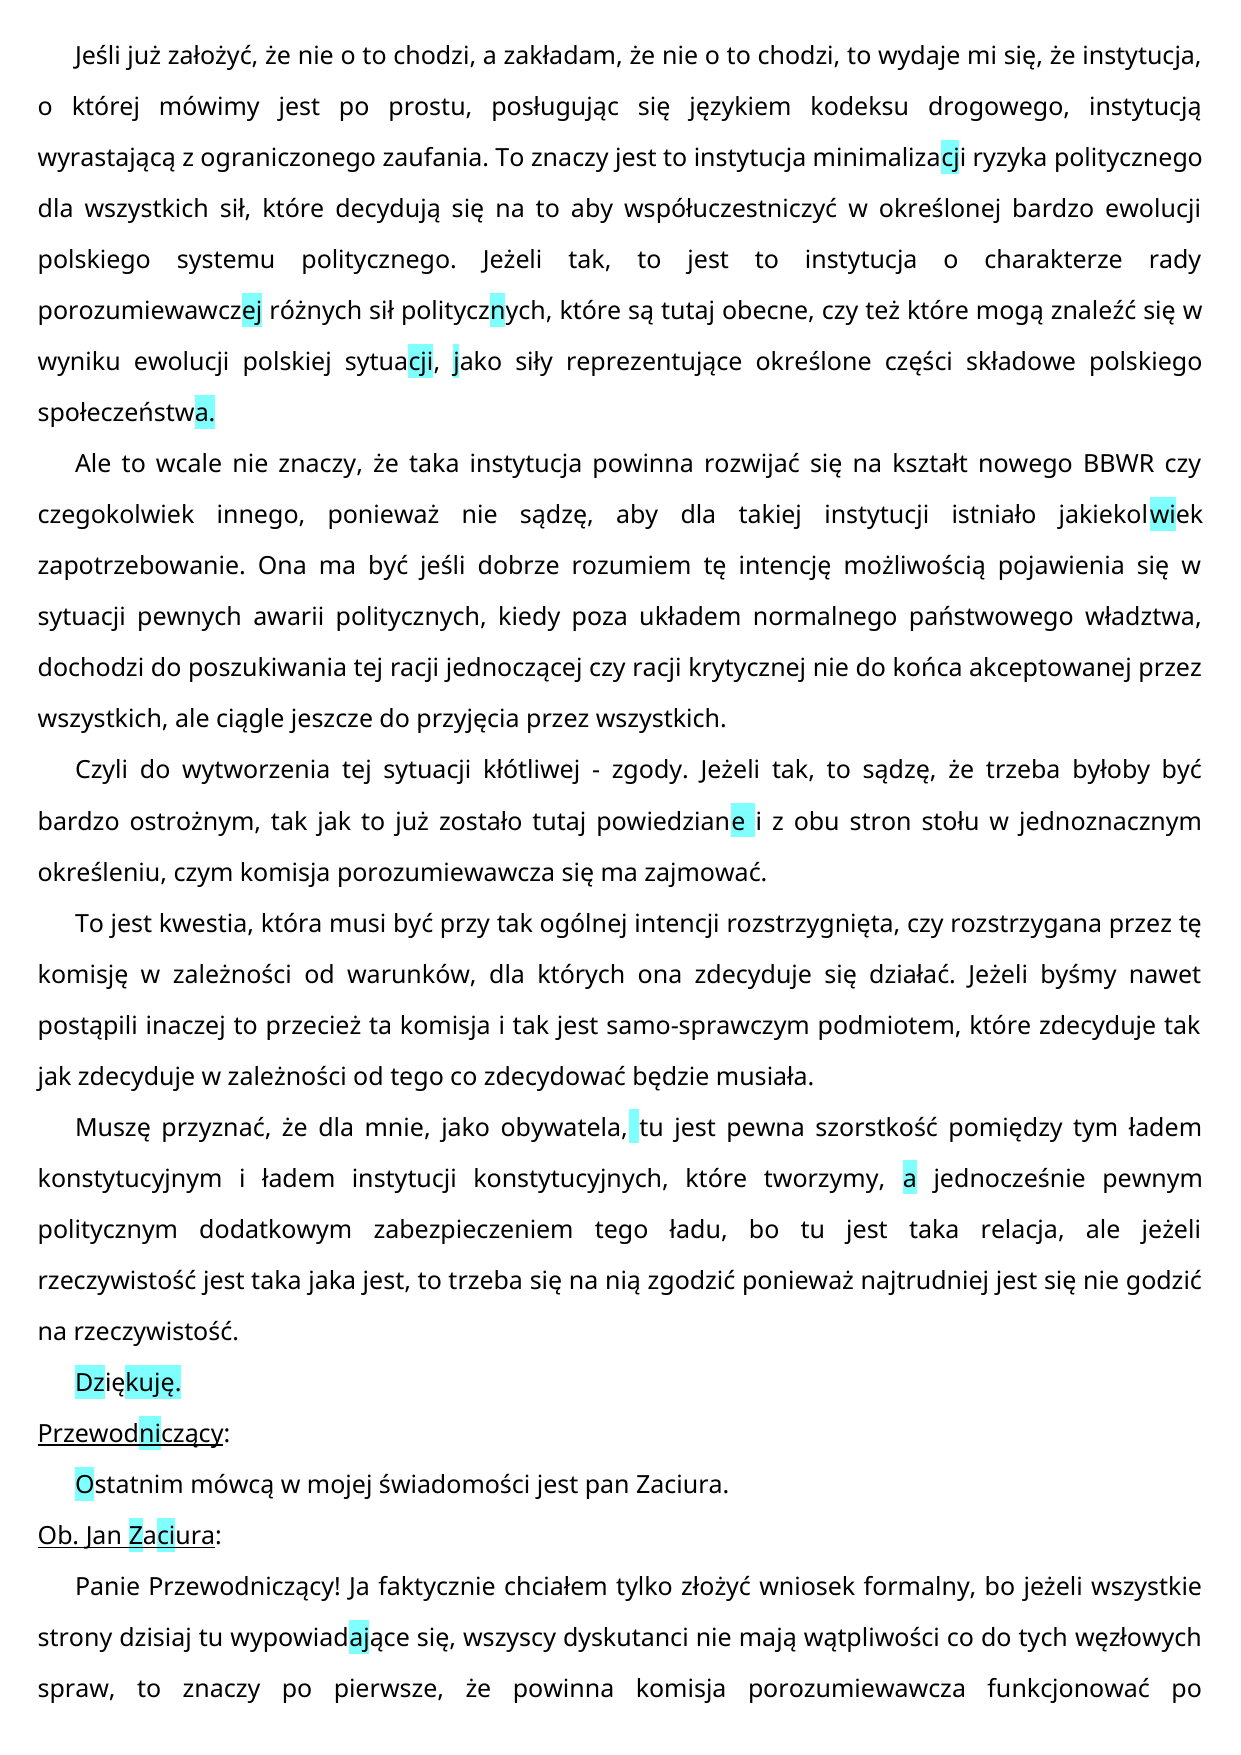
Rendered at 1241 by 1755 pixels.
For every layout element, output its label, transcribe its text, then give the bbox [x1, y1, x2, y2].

text Jeśli już założyć, że nie o to chodzi, a zakładam, że nie o to chodzi, to wydaje mi się, że instytucja, o której mówimy jest po prostu, posługując się językiem kodeksu drogowego, instytucją wyrastającą z ograniczonego zaufania. To znaczy jest to instytucja minimalizacji ryzyka politycznego dla wszystkich sił, które decydują się na to aby współuczestniczyć w określonej bardzo ewolucji polskiego systemu politycznego. Jeżeli tak, to jest to instytucja o charakterze rady porozumiewawczej różnych sił politycznych, które są tutaj obecne, czy też które mogą znaleźć się w wyniku ewolucji polskiej sytuacji, jako siły reprezentujące określone części składowe polskiego społeczeństwa. [37, 37, 1203, 429]
text Panie Przewodniczący! Ja faktycznie chciałem tylko złożyć wniosek formalny, bo jeżeli wszystkie strony dzisiaj tu wypowiadające się, wszyscy dyskutanci nie mają wątpliwości co do tych węzłowych spraw, to znaczy po pierwsze, że powinna komisja porozumiewawcza funkcjonować po [37, 1569, 1203, 1705]
text Ale to wcale nie znaczy, że taka instytucja powinna rozwijać się na kształt nowego BBWR czy czegokolwiek innego, ponieważ nie sądzę, aby dla takiej instytucji istniało jakiekolwiek zapotrzebowanie. Ona ma być jeśli dobrze rozumiem tę intencję możliwością pojawienia się w sytuacji pewnych awarii politycznych, kiedy poza układem normalnego państwowego władztwa, dochodzi do poszukiwania tej racji jednoczącej czy racji krytycznej nie do końca akceptowanej przez wszystkich, ale ciągle jeszcze do przyjęcia przez wszystkich. [37, 446, 1203, 735]
text Ostatnim mówcą w mojej świadomości jest pan Zaciura. [37, 1467, 1203, 1501]
text Przewodniczący: [37, 1416, 1203, 1450]
text Dziękuję. [37, 1364, 1203, 1399]
text To jest kwestia, która musi być przy tak ogólnej intencji rozstrzygnięta, czy rozstrzygana przez tę komisję w zależności od warunków, dla których ona zdecyduje się działać. Jeżeli byśmy nawet postąpili inaczej to przecież ta komisja i tak jest samo-sprawczym podmiotem, które zdecyduje tak jak zdecyduje w zależności od tego co zdecydować będzie musiała. [37, 905, 1203, 1092]
text Muszę przyznać, że dla mnie, jako obywatela, tu jest pewna szorstkość pomiędzy tym ładem konstytucyjnym i ładem instytucji konstytucyjnych, które tworzymy, a jednocześnie pewnym politycznym dodatkowym zabezpieczeniem tego ładu, bo tu jest taka relacja, ale jeżeli rzeczywistość jest taka jaka jest, to trzeba się na nią zgodzić ponieważ najtrudniej jest się nie godzić na rzeczywistość. [37, 1109, 1203, 1348]
text Ob. Jan Zaciura: [37, 1518, 1203, 1552]
text Czyli do wytworzenia tej sytuacji kłótliwej - zgody. Jeżeli tak, to sądzę, że trzeba byłoby być bardzo ostrożnym, tak jak to już zostało tutaj powiedziane i z obu stron stołu w jednoznacznym określeniu, czym komisja porozumiewawcza się ma zajmować. [37, 752, 1203, 888]
